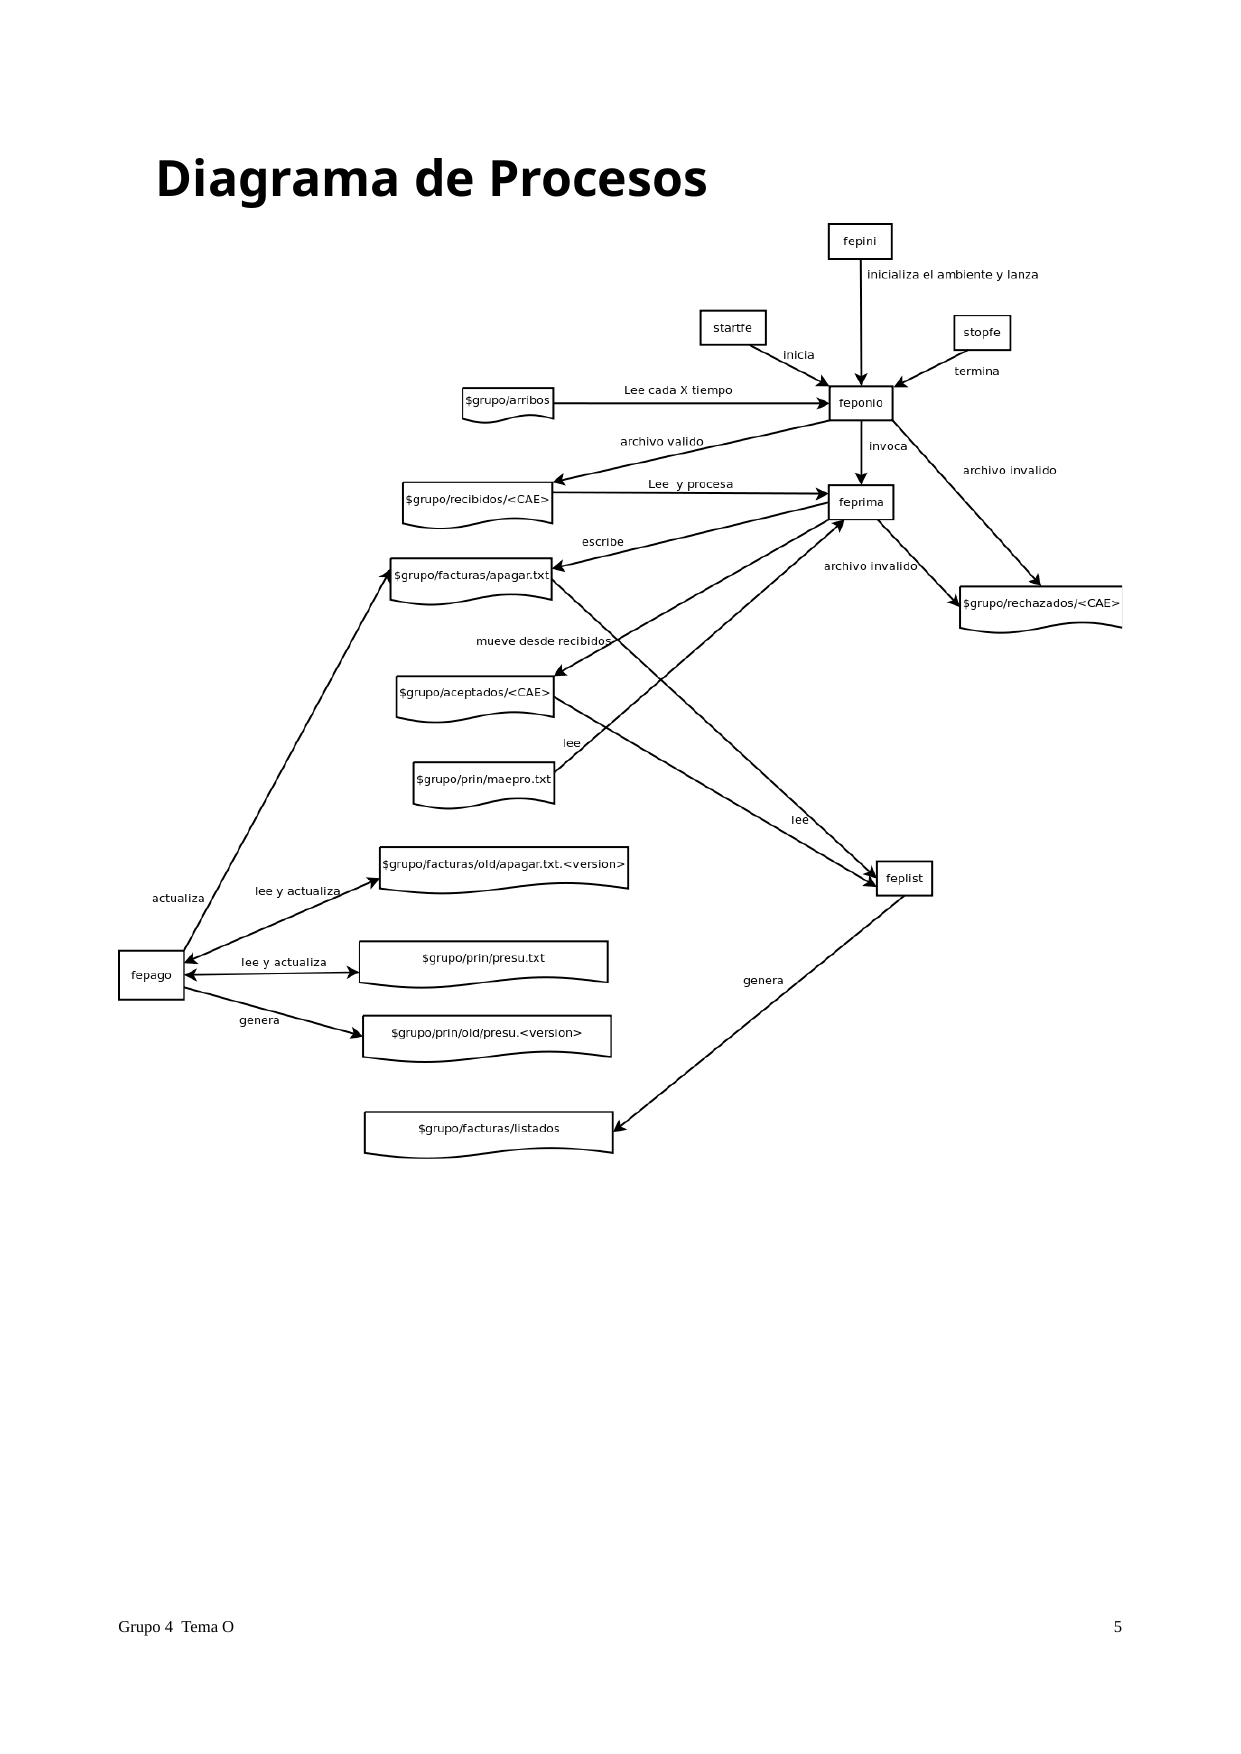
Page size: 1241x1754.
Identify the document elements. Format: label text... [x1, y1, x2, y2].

subtitle Diagrama de Procesos [156, 143, 1122, 211]
picture [118, 223, 1123, 1159]
